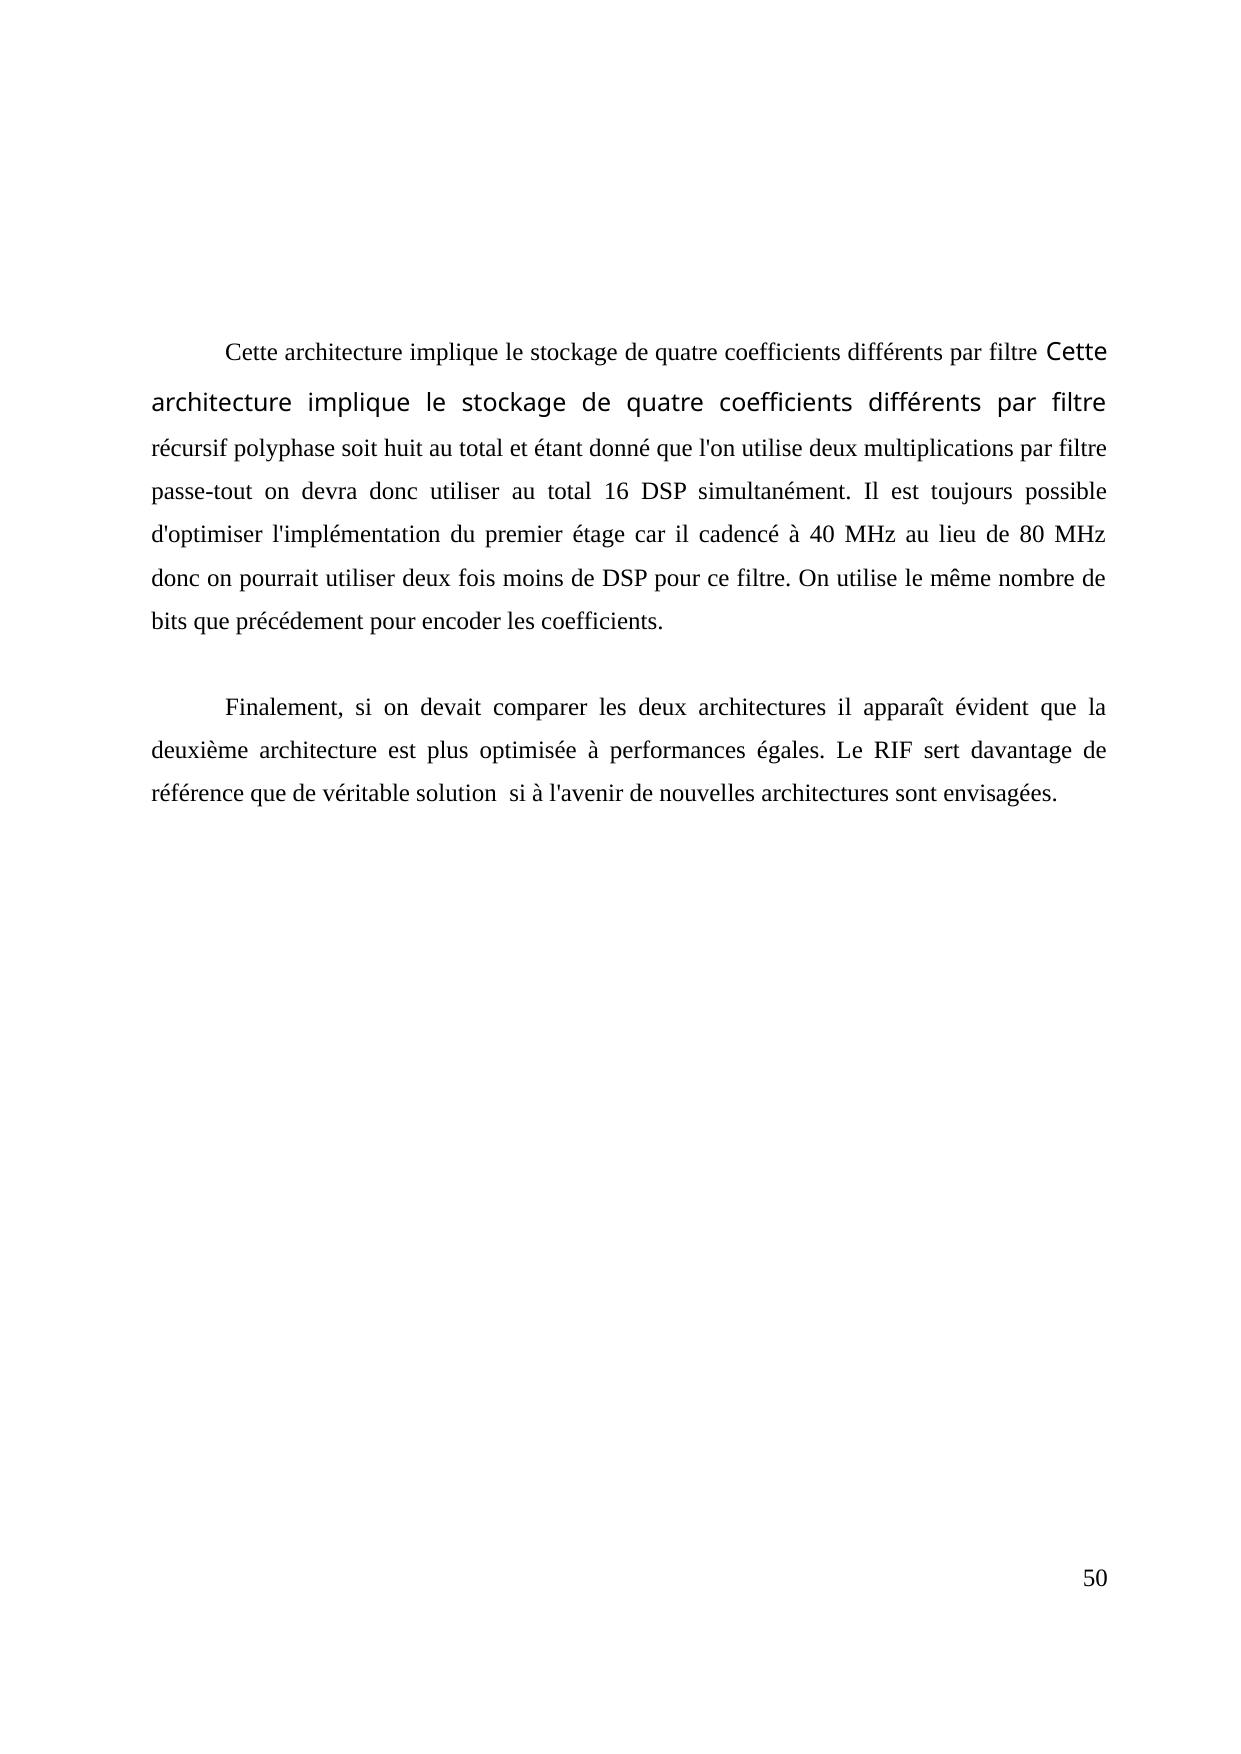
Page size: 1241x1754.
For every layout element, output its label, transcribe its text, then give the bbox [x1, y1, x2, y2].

text Cette architecture implique le stockage de quatre coefficients différents par filtre Cette architecture implique le stockage de quatre coefficients différents par filtre récursif polyphase soit huit au total et étant donné que l'on utilise deux multiplications par filtre passe-tout on devra donc utiliser au total 16 DSP simultanément. Il est toujours possible d'optimiser l'implémentation du premier étage car il cadencé à 40 MHz au lieu de 80 MHz donc on pourrait utiliser deux fois moins de DSP pour ce filtre. On utilise le même nombre de bits que précédement pour encoder les coefficients. [151, 334, 1108, 634]
text Finalement, si on devait comparer les deux architectures il apparaît évident que la deuxième architecture est plus optimisée à performances égales. Le RIF sert davantage de référence que de véritable solution si à l'avenir de nouvelles architectures sont envisagées. [151, 692, 1108, 807]
